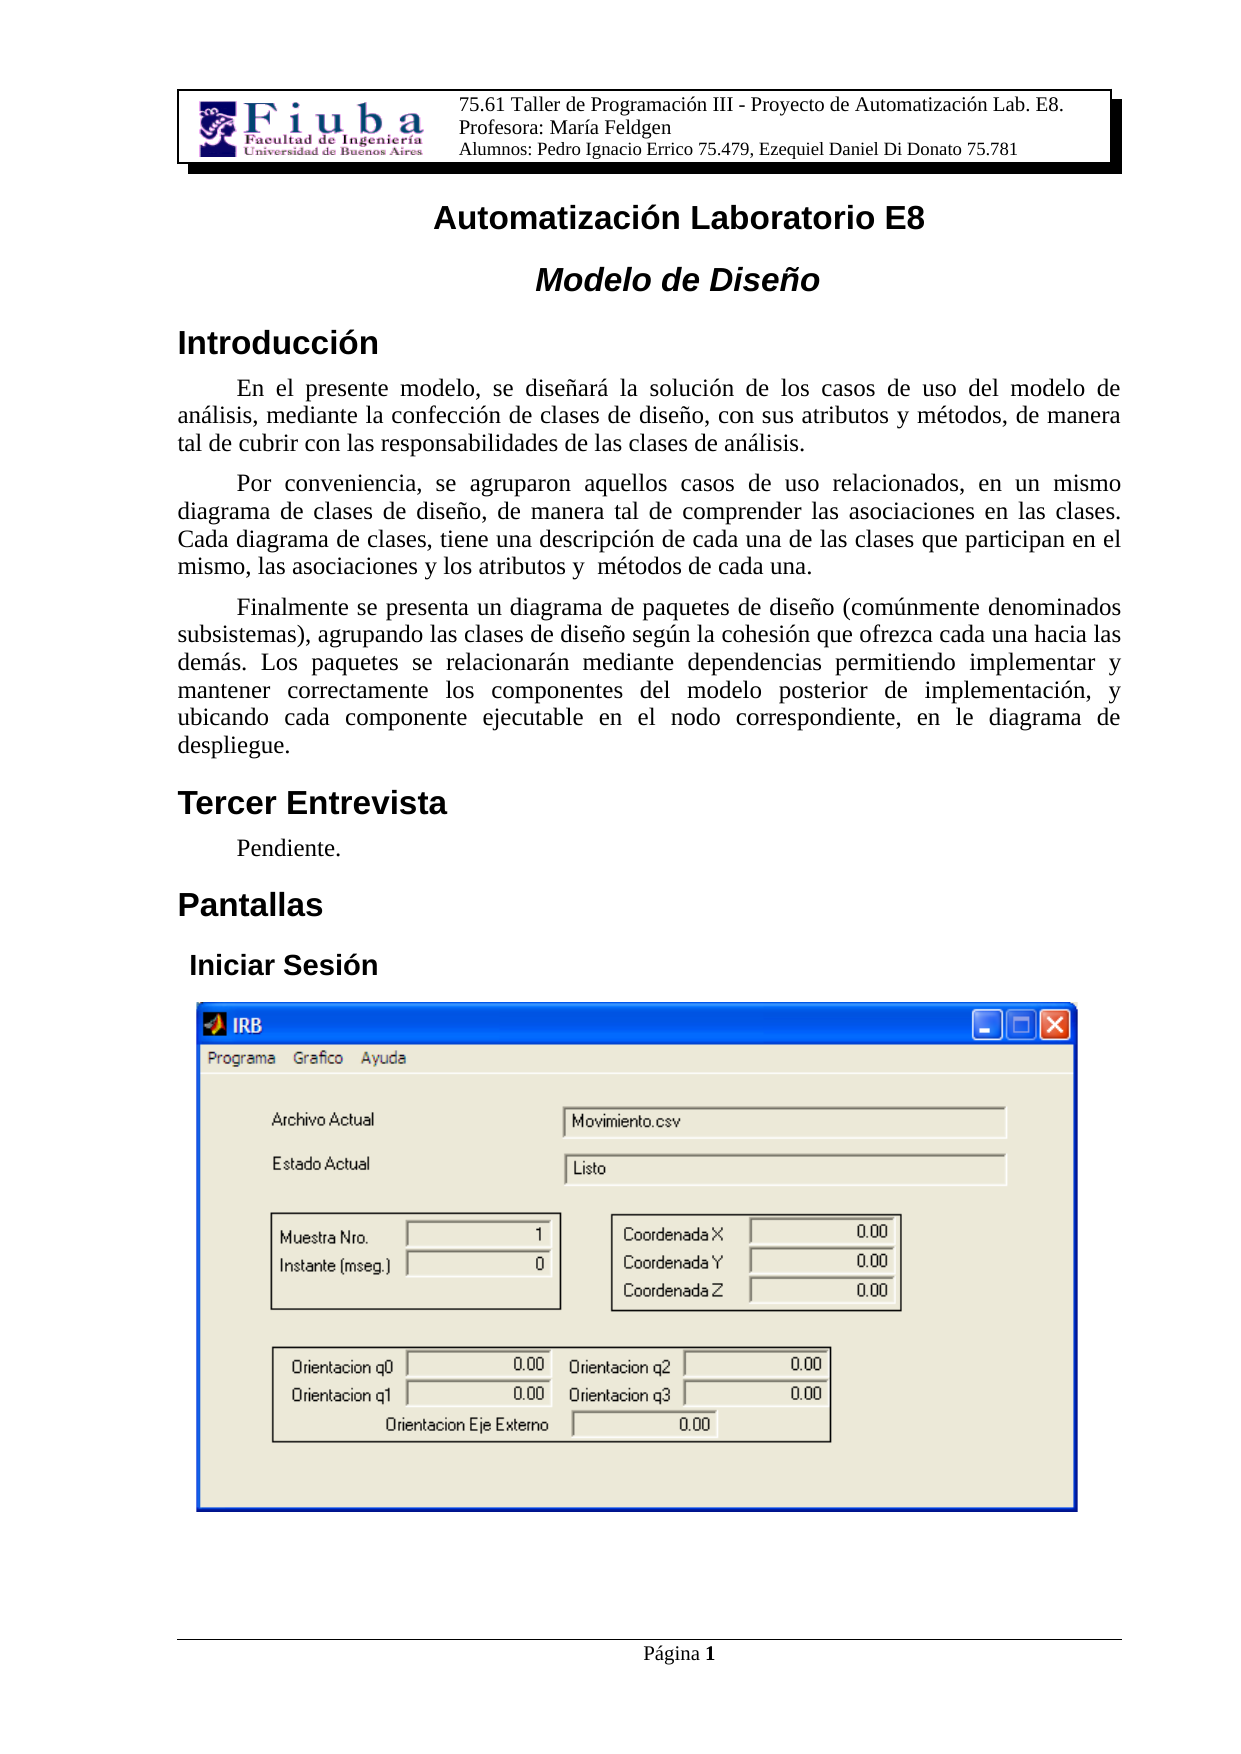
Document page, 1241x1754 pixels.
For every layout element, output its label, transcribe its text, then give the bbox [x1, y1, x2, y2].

title Automatización Laboratorio E8 [177, 199, 1122, 237]
text Por conveniencia, se agruparon aquellos casos de uso relacionados, en un mismo diagrama de clases de diseño, de manera tal de comprender las asociaciones en las clases. Cada diagrama de clases, tiene una descripción de cada una de las clases que participan en el mismo, las asociaciones y los atributos y métodos de cada una. [177, 469, 1122, 580]
subtitle Iniciar Sesión [177, 949, 1122, 981]
picture [196, 1002, 1078, 1512]
picture [196, 100, 431, 157]
subtitle Tercer Entrevista [177, 784, 1122, 821]
subtitle Modelo de Diseño [236, 262, 1122, 299]
text En el presente modelo, se diseñará la solución de los casos de uso del modelo de análisis, mediante la confección de clases de diseño, con sus atributos y métodos, de manera tal de cubrir con las responsabilidades de las clases de análisis. [177, 374, 1122, 457]
text Finalmente se presenta un diagrama de paquetes de diseño (comúnmente denominados subsistemas), agrupando las clases de diseño según la cohesión que ofrezca cada una hacia las demás. Los paquetes se relacionarán mediante dependencias permitiendo implementar y mantener correctamente los componentes del modelo posterior de implementación, y ubicando cada componente ejecutable en el nodo correspondiente, en le diagrama de despliegue. [177, 593, 1122, 759]
subtitle Pantallas [177, 886, 1122, 924]
subtitle Introducción [177, 324, 1122, 361]
text Pendiente. [177, 834, 1122, 861]
